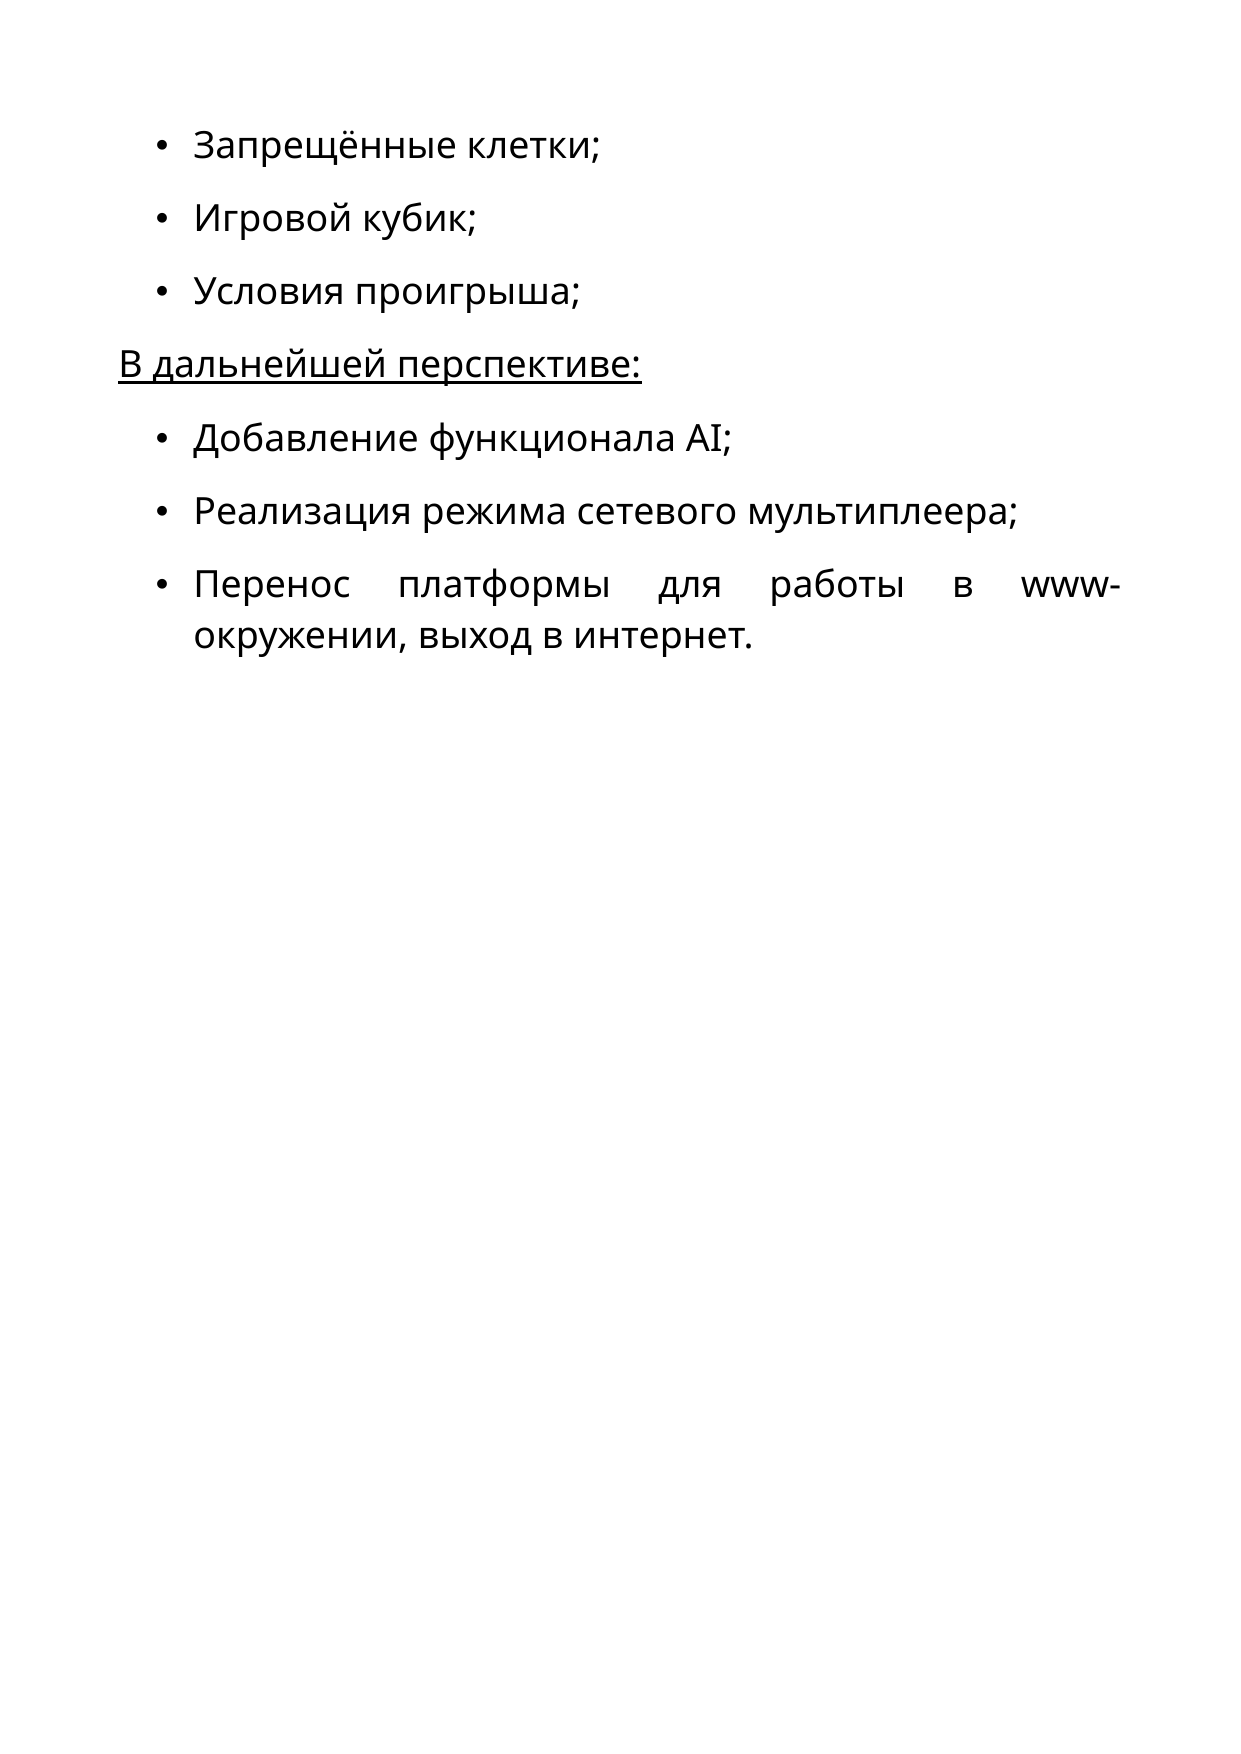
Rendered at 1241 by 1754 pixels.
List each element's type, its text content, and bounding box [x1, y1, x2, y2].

list Условия проигрыша; [156, 264, 1122, 316]
list Перенос платформы для работы в www-окружении, выход в интернет. [156, 557, 1122, 659]
list Игровой кубик; [156, 191, 1122, 242]
list Запрещённые клетки; [156, 118, 1122, 169]
text В дальнейшей перспективе: [118, 338, 1122, 389]
list Реализация режима сетевого мультиплеера; [156, 484, 1122, 535]
list Добавление функционала AI; [156, 411, 1122, 462]
